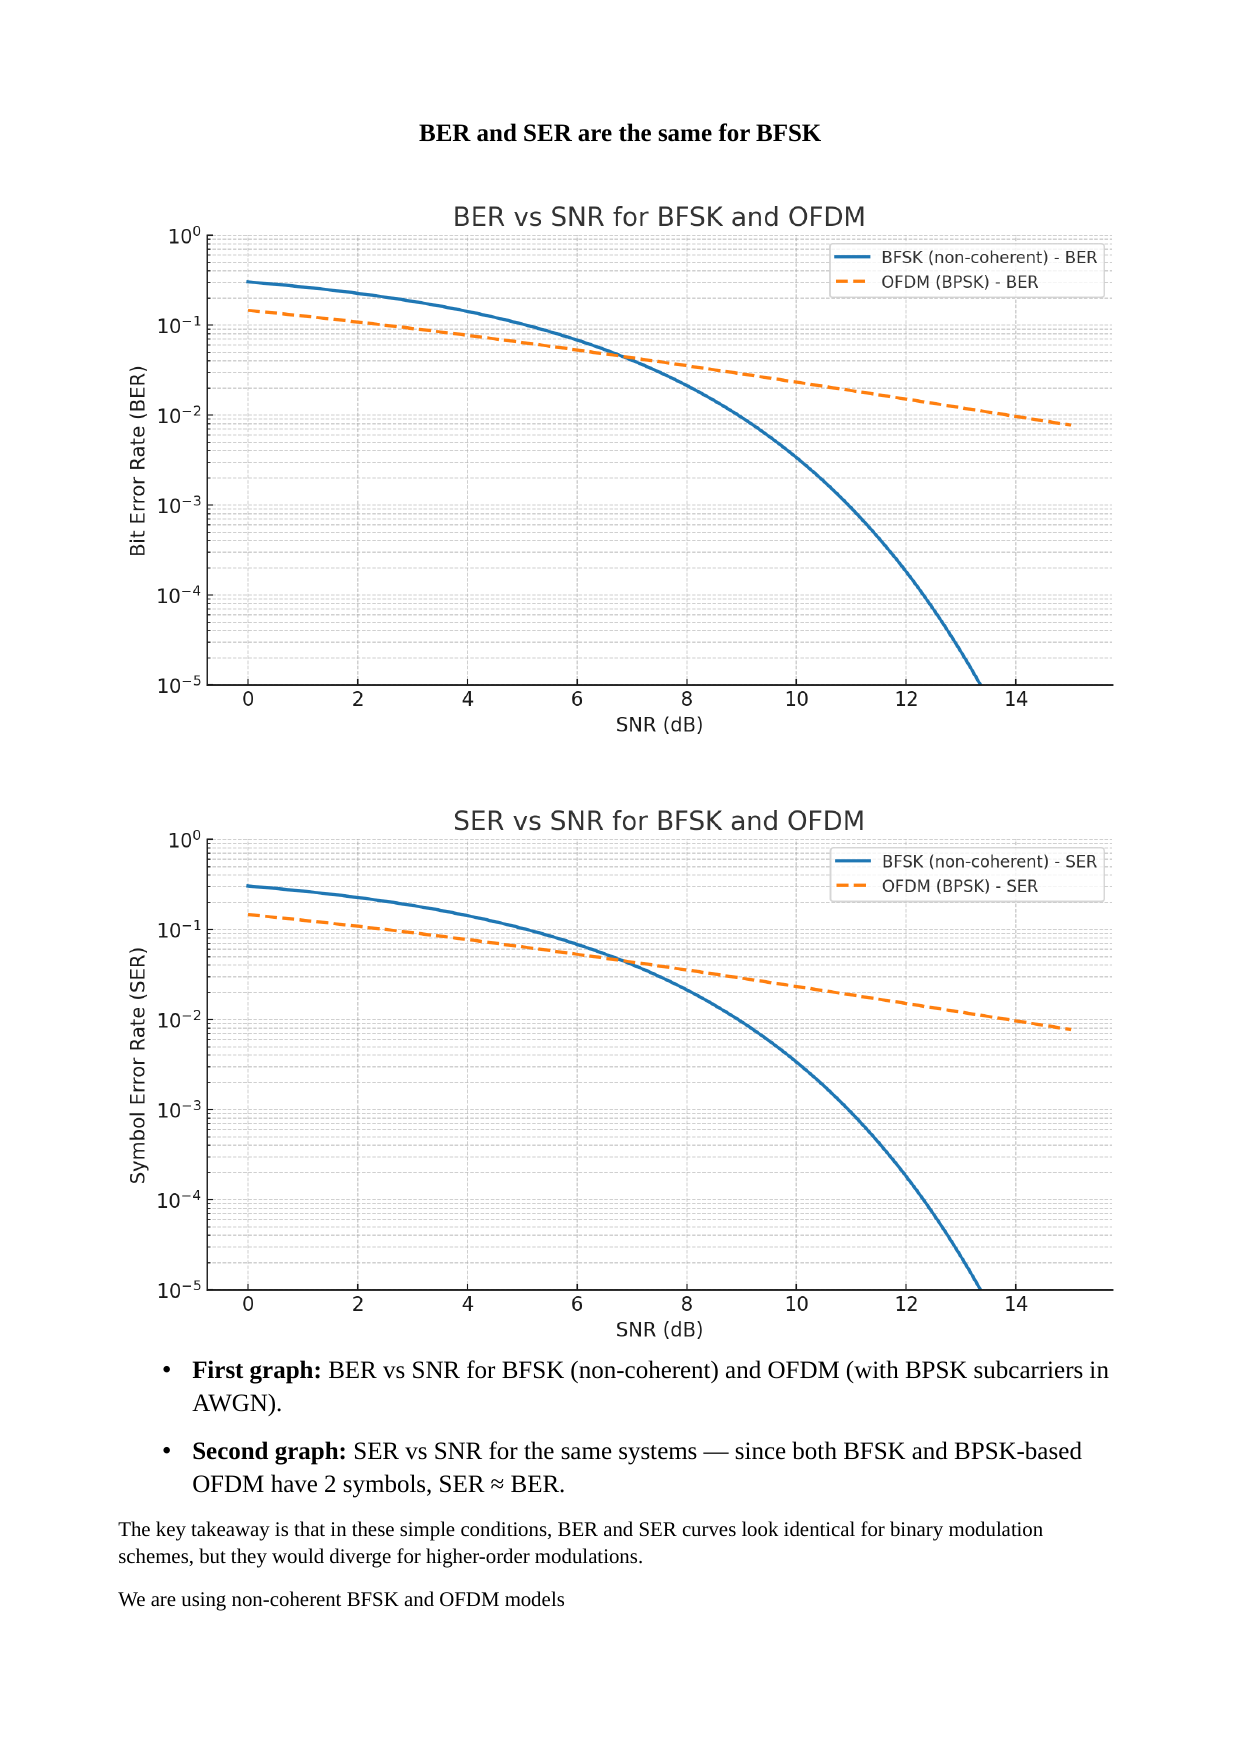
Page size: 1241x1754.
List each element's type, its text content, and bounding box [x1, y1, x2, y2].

list Second graph: SER vs SNR for the same systems — since both BFSK and BPSK-based OFDM have 2 symbols, SER ≈ BER. [162, 1436, 1122, 1498]
picture [118, 194, 1123, 747]
text We are using non-coherent BFSK and OFDM models [118, 1586, 1122, 1611]
text The key takeaway is that in these simple conditions, BER and SER curves look identical for binary modulation schemes, but they would diverge for higher-order modulations. [118, 1517, 1122, 1568]
picture [118, 798, 1123, 1352]
list First graph: BER vs SNR for BFSK (non-coherent) and OFDM (with BPSK subcarriers in AWGN). [162, 1352, 1122, 1417]
text BER and SER are the same for BFSK [118, 118, 1122, 147]
